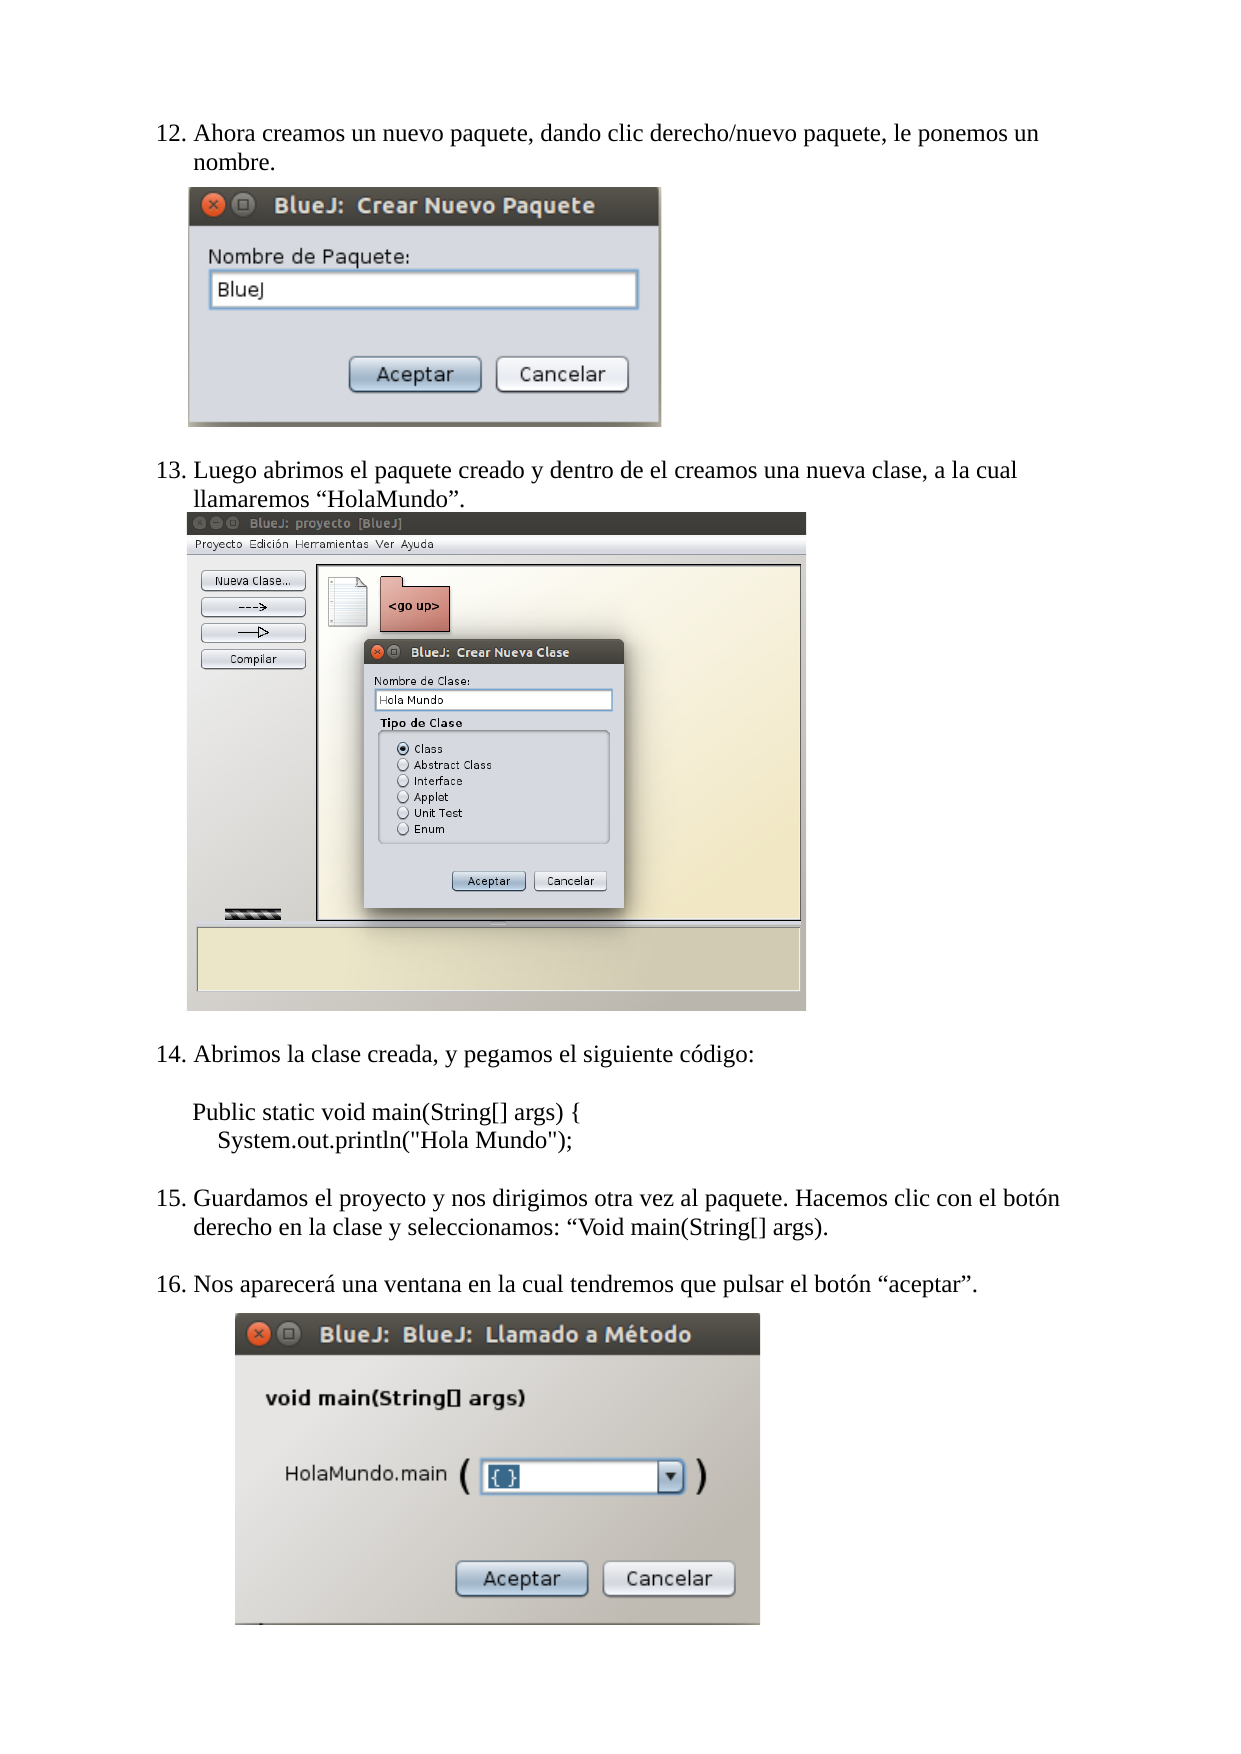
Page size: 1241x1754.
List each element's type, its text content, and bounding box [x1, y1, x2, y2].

list Luego abrimos el paquete creado y dentro de el creamos una nueva clase, a la cual llamaremos “HolaMundo”. [156, 455, 1122, 513]
list Nos aparecerá una ventana en la cual tendremos que pulsar el botón “aceptar”. [156, 1269, 1122, 1298]
picture [188, 187, 662, 427]
list Ahora creamos un nuevo paquete, dando clic derecho/nuevo paquete, le ponemos un nombre. [156, 118, 1122, 176]
picture [235, 1313, 761, 1625]
text System.out.println("Hola Mundo"); [118, 1126, 1122, 1154]
text Public static void main(String[] args) { [118, 1097, 1122, 1126]
picture [186, 512, 807, 1011]
list Guardamos el proyecto y nos dirigimos otra vez al paquete. Hacemos clic con el botón derecho en la clase y seleccionamos: “Void main(String[] args). [156, 1183, 1122, 1241]
list Abrimos la clase creada, y pegamos el siguiente código: [156, 1039, 1122, 1068]
